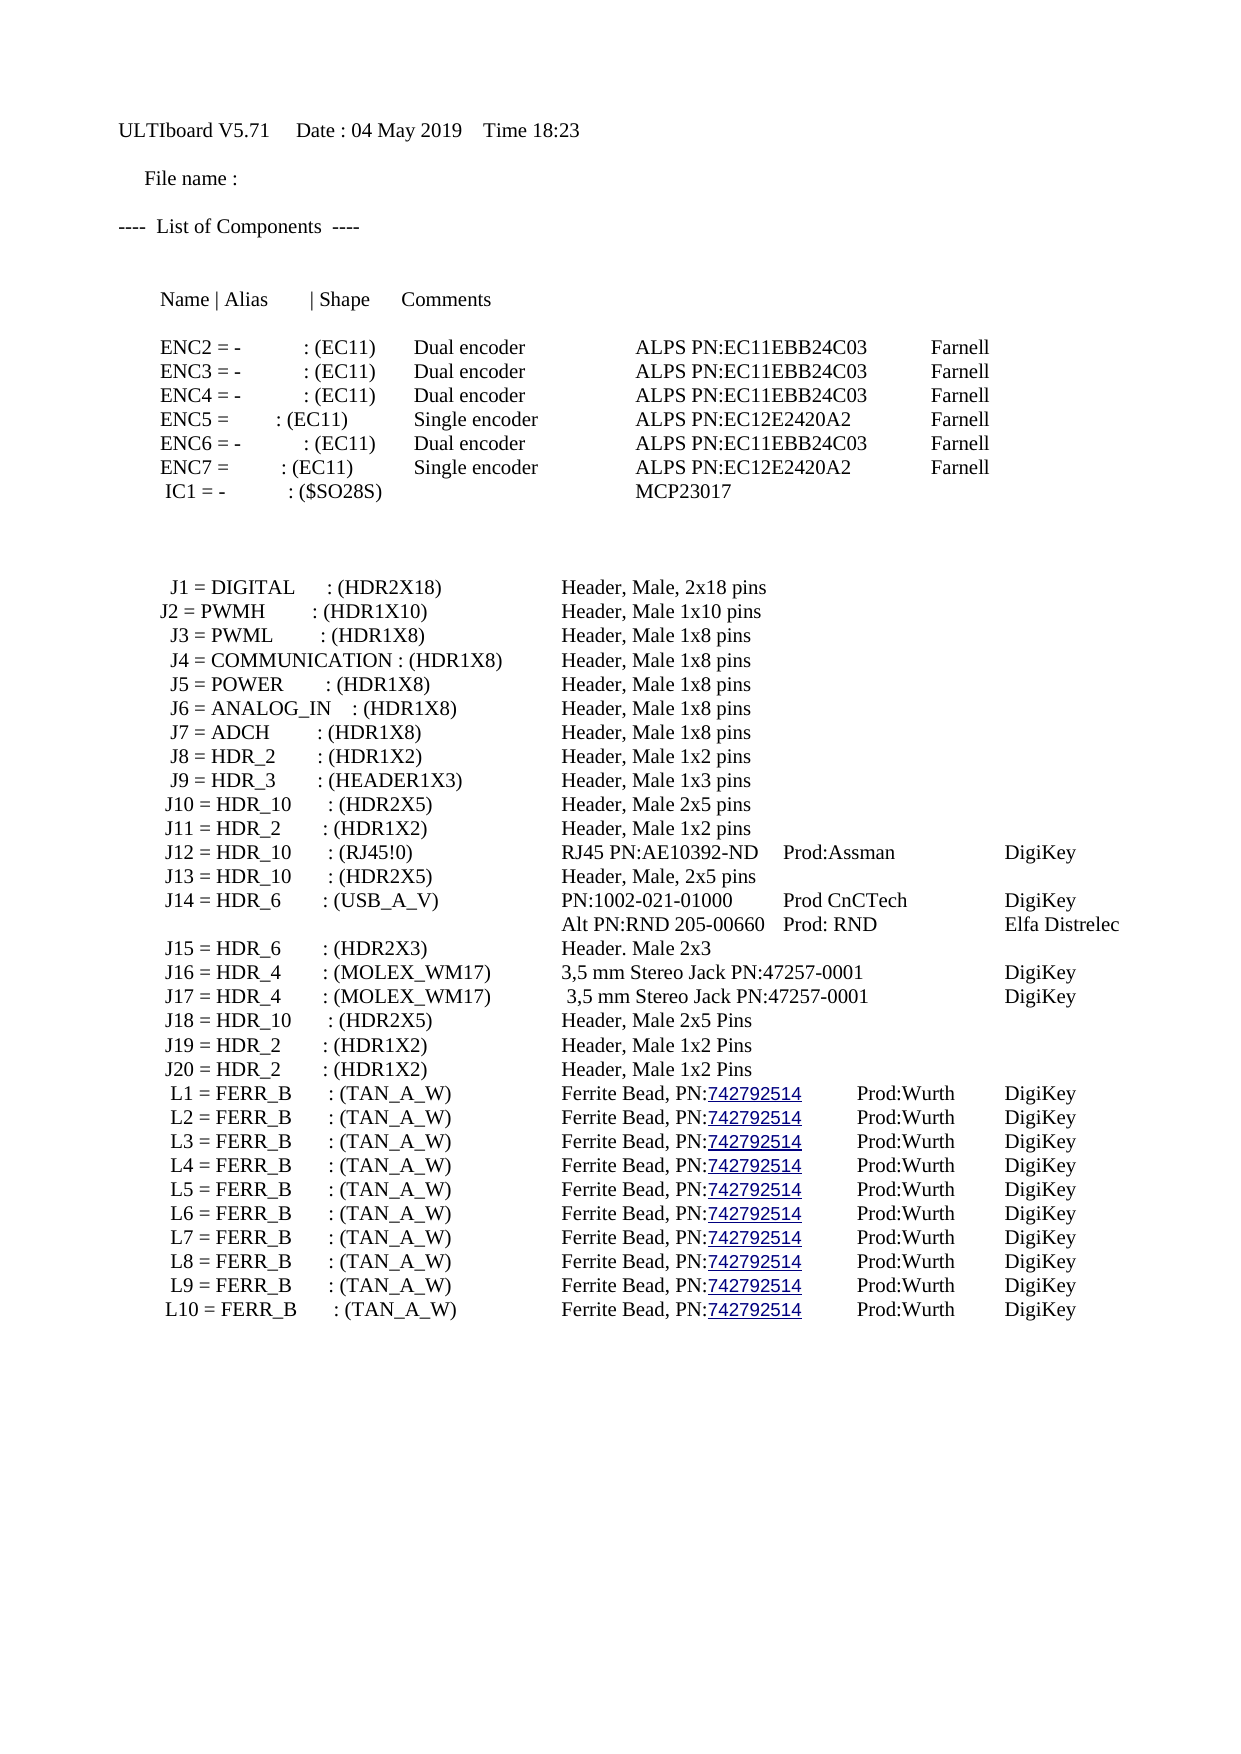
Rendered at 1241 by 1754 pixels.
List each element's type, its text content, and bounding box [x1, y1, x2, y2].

text J6 = ANALOG_IN : (HDR1X8) Header, Male 1x8 pins [118, 696, 1122, 720]
text J19 = HDR_2 : (HDR1X2) Header, Male 1x2 Pins [118, 1032, 1122, 1057]
text Name | Alias | Shape Comments [118, 287, 1122, 311]
text J3 = PWML : (HDR1X8) Header, Male 1x8 pins [118, 623, 1122, 647]
text J2 = PWMH : (HDR1X10) Header, Male 1x10 pins [118, 599, 1122, 623]
text J9 = HDR_3 : (HEADER1X3) Header, Male 1x3 pins [118, 768, 1122, 792]
text L7 = FERR_B : (TAN_A_W) Ferrite Bead, PN:742792514 Prod:Wurth DigiKey [118, 1225, 1122, 1249]
text ENC5 = : (EC11) Single encoder ALPS PN:EC12E2420A2 Farnell [118, 407, 1122, 431]
text ENC4 = - : (EC11) Dual encoder ALPS PN:EC11EBB24C03 Farnell [118, 383, 1122, 407]
text J17 = HDR_4 : (MOLEX_WM17) 3,5 mm Stereo Jack PN:47257-0001 DigiKey [118, 984, 1122, 1008]
text L6 = FERR_B : (TAN_A_W) Ferrite Bead, PN:742792514 Prod:Wurth DigiKey [118, 1201, 1122, 1225]
text J18 = HDR_10 : (HDR2X5) Header, Male 2x5 Pins [118, 1008, 1122, 1032]
text J1 = DIGITAL : (HDR2X18) Header, Male, 2x18 pins [118, 575, 1122, 599]
text J20 = HDR_2 : (HDR1X2) Header, Male 1x2 Pins [118, 1057, 1122, 1081]
text ---- List of Components ---- [118, 214, 1122, 238]
text J16 = HDR_4 : (MOLEX_WM17) 3,5 mm Stereo Jack PN:47257-0001 DigiKey [118, 960, 1122, 984]
text ENC7 = : (EC11) Single encoder ALPS PN:EC12E2420A2 Farnell [118, 455, 1122, 479]
text J11 = HDR_2 : (HDR1X2) Header, Male 1x2 pins [118, 816, 1122, 840]
text L5 = FERR_B : (TAN_A_W) Ferrite Bead, PN:742792514 Prod:Wurth DigiKey [118, 1177, 1122, 1201]
text J5 = POWER : (HDR1X8) Header, Male 1x8 pins [118, 672, 1122, 696]
text L1 = FERR_B : (TAN_A_W) Ferrite Bead, PN:742792514 Prod:Wurth DigiKey [118, 1081, 1122, 1105]
text J7 = ADCH : (HDR1X8) Header, Male 1x8 pins [118, 720, 1122, 744]
text J13 = HDR_10 : (HDR2X5) Header, Male, 2x5 pins [118, 864, 1122, 888]
text L9 = FERR_B : (TAN_A_W) Ferrite Bead, PN:742792514 Prod:Wurth DigiKey [118, 1273, 1122, 1297]
text Alt PN:RND 205-00660 Prod: RND Elfa Distrelec [118, 912, 1122, 936]
text File name : [118, 166, 1122, 190]
text J8 = HDR_2 : (HDR1X2) Header, Male 1x2 pins [118, 744, 1122, 768]
text L4 = FERR_B : (TAN_A_W) Ferrite Bead, PN:742792514 Prod:Wurth DigiKey [118, 1153, 1122, 1177]
text J14 = HDR_6 : (USB_A_V) PN:1002-021-01000 Prod CnCTech DigiKey [118, 888, 1122, 912]
text J15 = HDR_6 : (HDR2X3) Header. Male 2x3 [118, 936, 1122, 960]
text ENC6 = - : (EC11) Dual encoder ALPS PN:EC11EBB24C03 Farnell [118, 431, 1122, 455]
text J4 = COMMUNICATION : (HDR1X8) Header, Male 1x8 pins [118, 647, 1122, 672]
text L2 = FERR_B : (TAN_A_W) Ferrite Bead, PN:742792514 Prod:Wurth DigiKey [118, 1105, 1122, 1129]
text L3 = FERR_B : (TAN_A_W) Ferrite Bead, PN:742792514 Prod:Wurth DigiKey [118, 1129, 1122, 1153]
text ENC2 = - : (EC11) Dual encoder ALPS PN:EC11EBB24C03 Farnell [118, 335, 1122, 359]
text J12 = HDR_10 : (RJ45!0) RJ45 PN:AE10392-ND Prod:Assman DigiKey [118, 840, 1122, 864]
text IC1 = - : ($SO28S) MCP23017 [118, 479, 1122, 503]
text ENC3 = - : (EC11) Dual encoder ALPS PN:EC11EBB24C03 Farnell [118, 359, 1122, 383]
text J10 = HDR_10 : (HDR2X5) Header, Male 2x5 pins [118, 792, 1122, 816]
text ULTIboard V5.71 Date : 04 May 2019 Time 18:23 [118, 118, 1122, 142]
text L10 = FERR_B : (TAN_A_W) Ferrite Bead, PN:742792514 Prod:Wurth DigiKey [118, 1297, 1122, 1321]
text L8 = FERR_B : (TAN_A_W) Ferrite Bead, PN:742792514 Prod:Wurth DigiKey [118, 1249, 1122, 1273]
